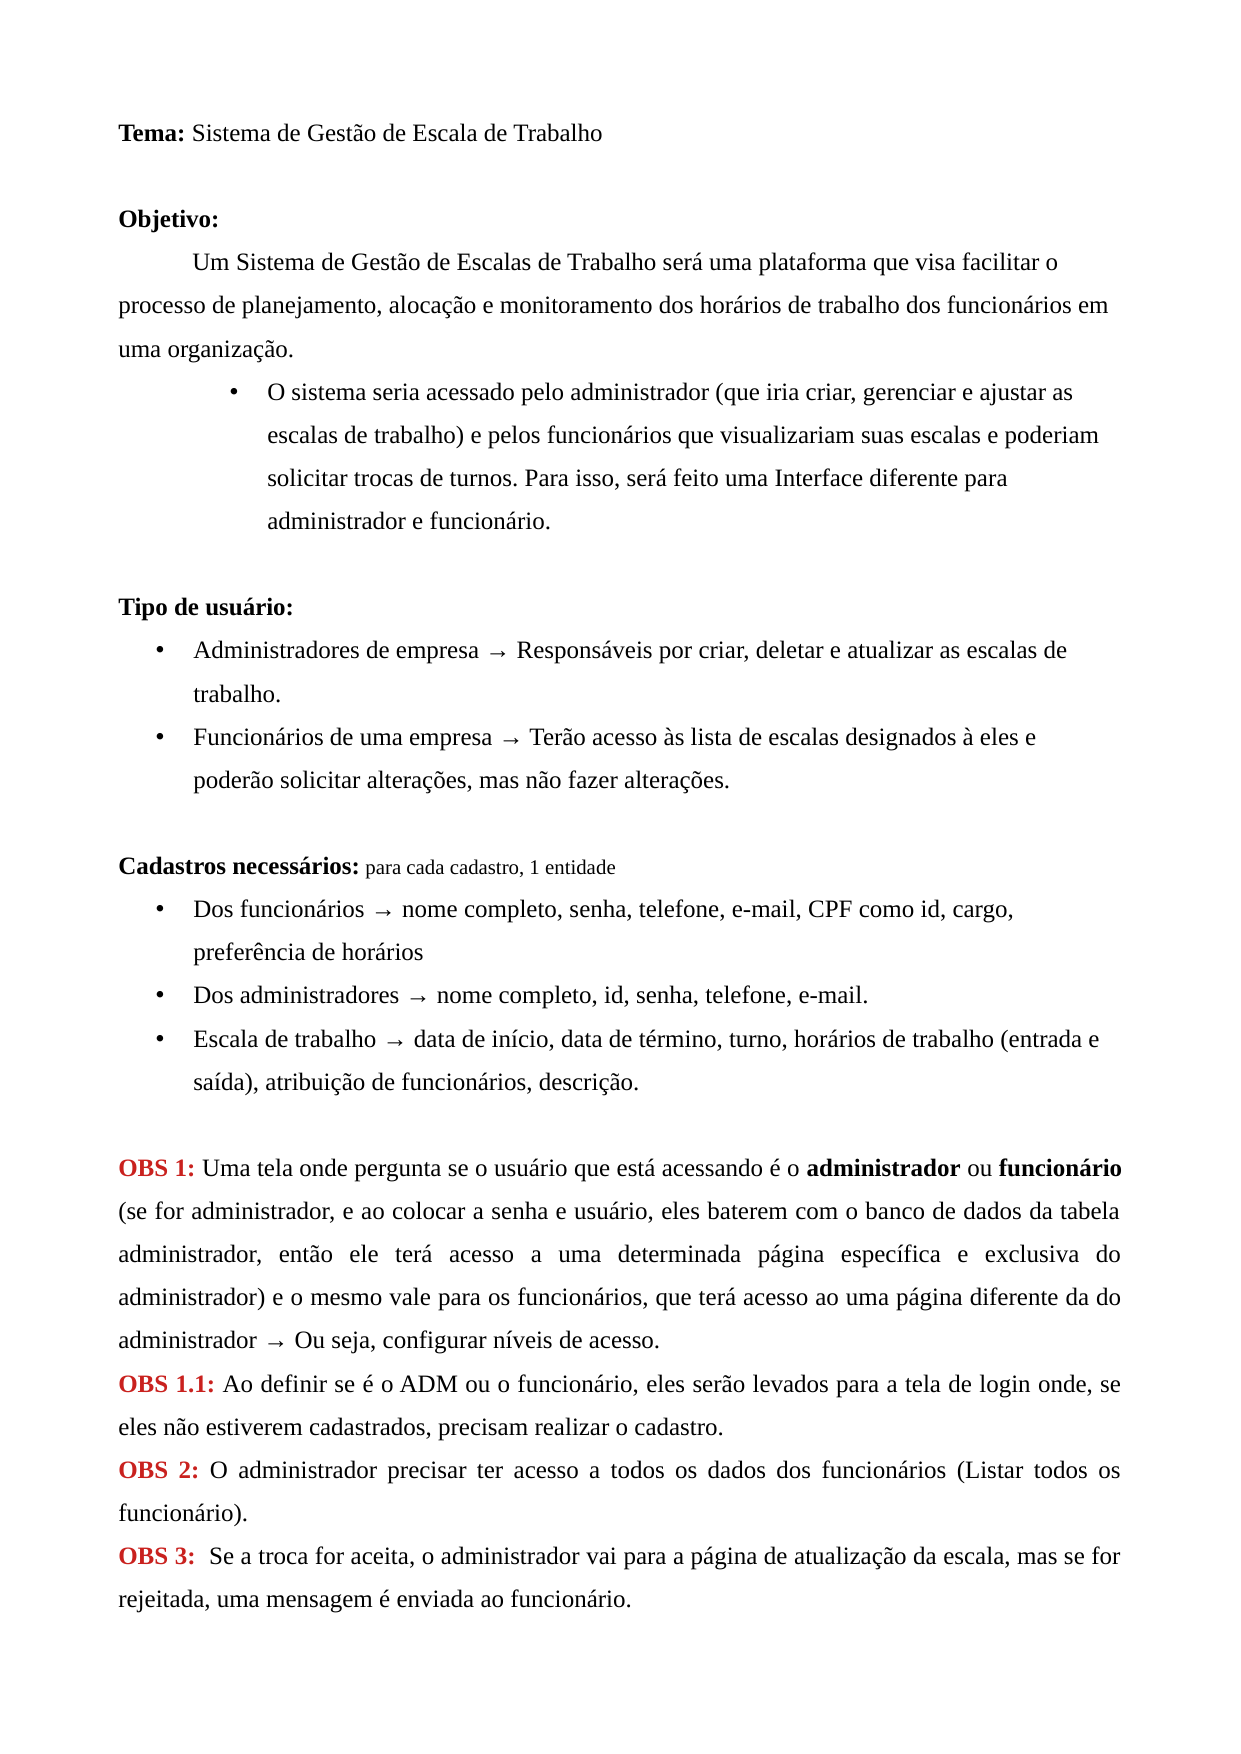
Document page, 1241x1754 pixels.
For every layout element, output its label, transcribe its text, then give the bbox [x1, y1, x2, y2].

text OBS 3: Se a troca for aceita, o administrador vai para a página de atualização da escala, mas se for rejeitada, uma mensagem é enviada ao funcionário. [118, 1541, 1122, 1613]
text Um Sistema de Gestão de Escalas de Trabalho será uma plataforma que visa facilitar o processo de planejamento, alocação e monitoramento dos horários de trabalho dos funcionários em uma organização. [118, 247, 1122, 362]
text Cadastros necessários: para cada cadastro, 1 entidade [118, 851, 1122, 880]
list Funcionários de uma empresa → Terão acesso às lista de escalas designados à eles e poderão solicitar alterações, mas não fazer alterações. [156, 722, 1122, 794]
text Objetivo: [118, 204, 1122, 233]
text OBS 2: O administrador precisar ter acesso a todos os dados dos funcionários (Listar todos os funcionário). [118, 1455, 1122, 1527]
text OBS 1.1: Ao definir se é o ADM ou o funcionário, eles serão levados para a tela de login onde, se eles não estiverem cadastrados, precisam realizar o cadastro. [118, 1369, 1122, 1441]
list Dos funcionários → nome completo, senha, telefone, e-mail, CPF como id, cargo, preferência de horários [156, 894, 1122, 966]
list Escala de trabalho → data de início, data de término, turno, horários de trabalho (entrada e saída), atribuição de funcionários, descrição. [156, 1024, 1122, 1096]
text OBS 1: Uma tela onde pergunta se o usuário que está acessando é o administrador ou funcionário (se for administrador, e ao colocar a senha e usuário, eles baterem com o banco de dados da tabela administrador, então ele terá acesso a uma determinada página específica e exclusiva do administrador) e o mesmo vale para os funcionários, que terá acesso ao uma página diferente da do administrador → Ou seja, configurar níveis de acesso. [118, 1153, 1122, 1354]
text Tema: Sistema de Gestão de Escala de Trabalho [118, 118, 1122, 147]
list Administradores de empresa → Responsáveis por criar, deletar e atualizar as escalas de trabalho. [156, 636, 1122, 707]
text Tipo de usuário: [118, 592, 1122, 621]
list Dos administradores → nome completo, id, senha, telefone, e-mail. [156, 981, 1122, 1009]
list O sistema seria acessado pelo administrador (que iria criar, gerenciar e ajustar as escalas de trabalho) e pelos funcionários que visualizariam suas escalas e poderiam solicitar trocas de turnos. Para isso, será feito uma Interface diferente para administrador e funcionário. [229, 377, 1122, 535]
